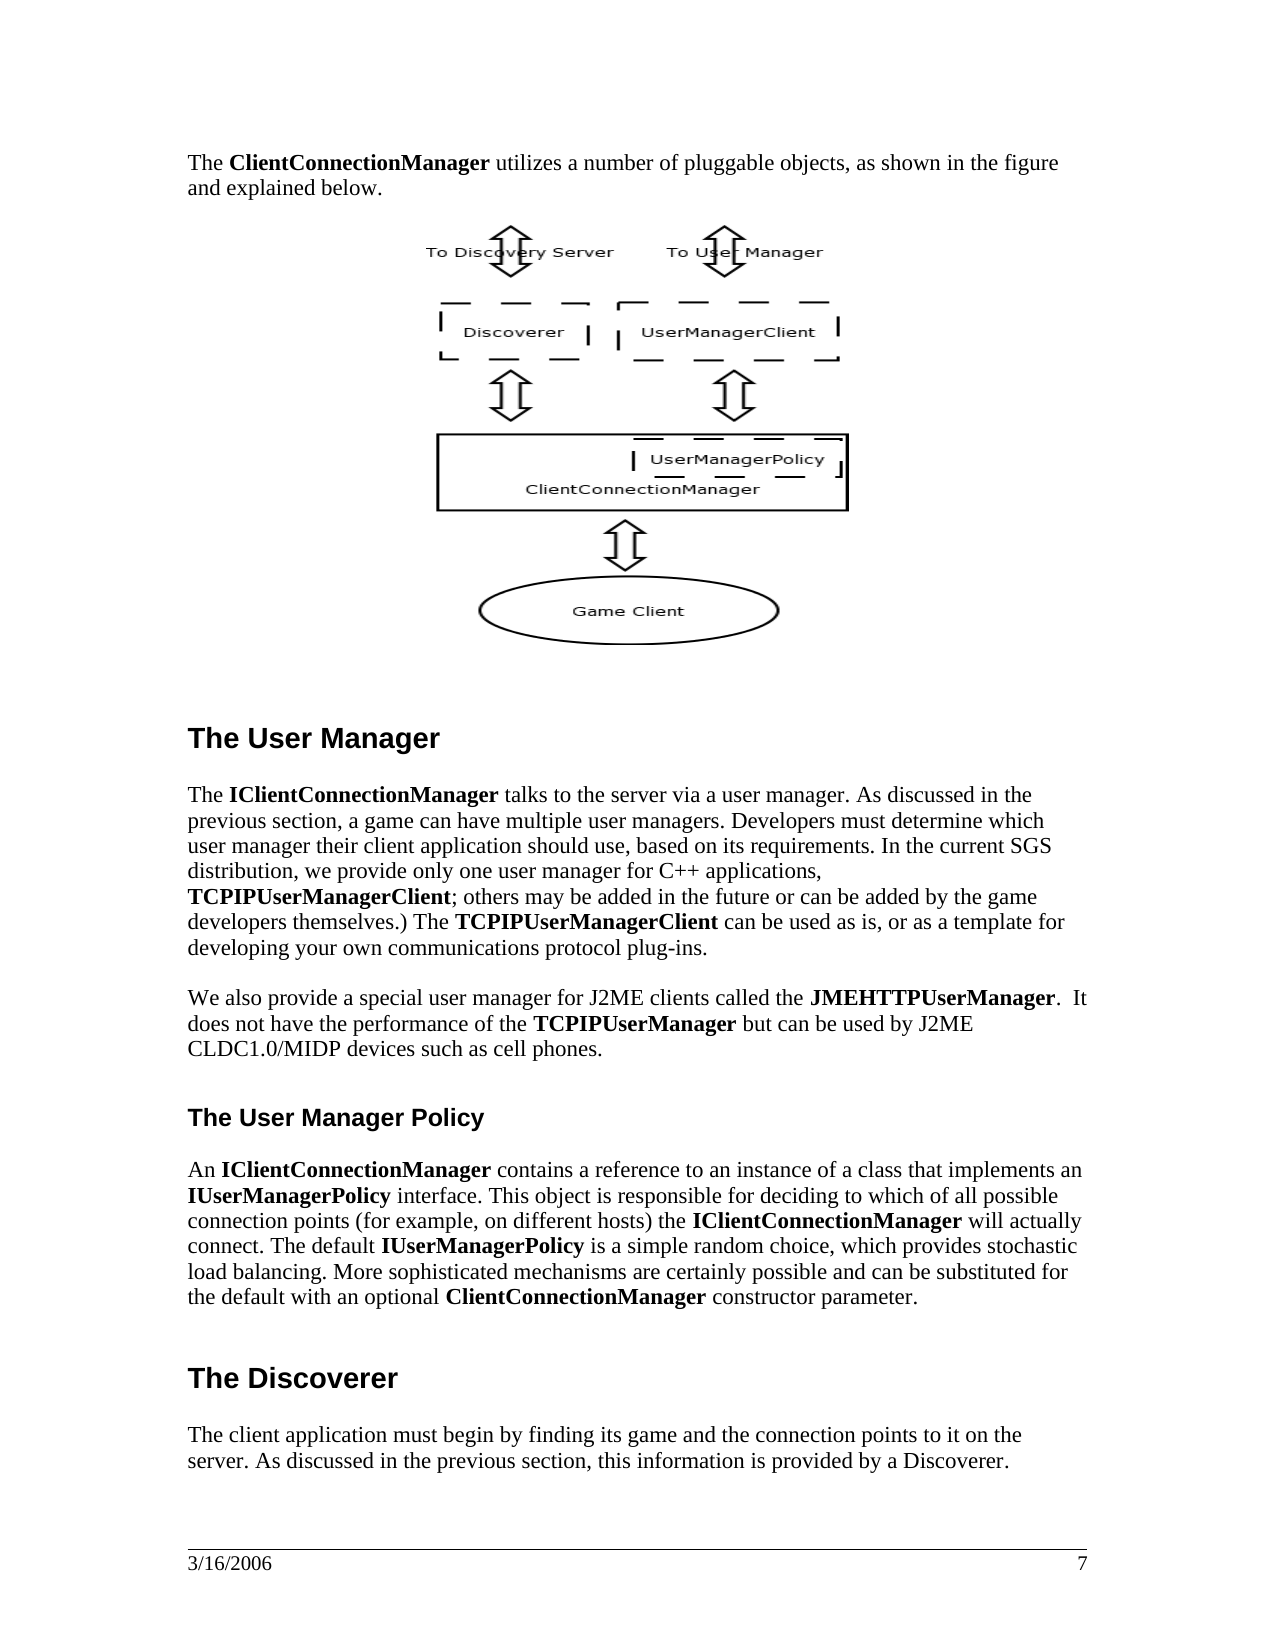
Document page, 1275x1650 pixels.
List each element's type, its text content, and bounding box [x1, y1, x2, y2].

text An IClientConnectionManager contains a reference to an instance of a class that implements an IUserManagerPolicy interface. This object is responsible for deciding to which of all possible connection points (for example, on different hosts) the IClientConnectionManager will actually connect. The default IUserManagerPolicy is a simple random choice, which provides stochastic load balancing. More sophisticated mechanisms are certainly possible and can be substituted for the default with an optional ClientConnectionManager constructor parameter. [187, 1157, 1087, 1310]
subtitle The User Manager [187, 711, 1087, 757]
text The IClientConnectionManager talks to the server via a user manager. As discussed in the previous section, a game can have multiple user managers. Developers must determine which user manager their client application should use, based on its requirements. In the current SGS distribution, we provide only one user manager for C++ applications, TCPIPUserManagerClient; others may be added in the future or can be added by the game developers themselves.) The TCPIPUserManagerClient can be used as is, or as a template for developing your own communications protocol plug-ins. [187, 782, 1087, 960]
text The client application must begin by finding its game and the connection points to it on the server. As discussed in the previous section, this information is provided by a Discoverer. [187, 1422, 1087, 1473]
subtitle The Discoverer [187, 1351, 1087, 1397]
subtitle The User Manager Policy [187, 1103, 1087, 1132]
text The ClientConnectionManager utilizes a number of pluggable objects, as shown in the figure and explained below. [187, 150, 1078, 201]
text We also provide a special user manager for J2ME clients called the JMEHTTPUserManager. It does not have the performance of the TCPIPUserManager but can be used by J2ME CLDC1.0/MIDP devices such as cell phones. [187, 985, 1087, 1061]
picture [426, 225, 849, 645]
